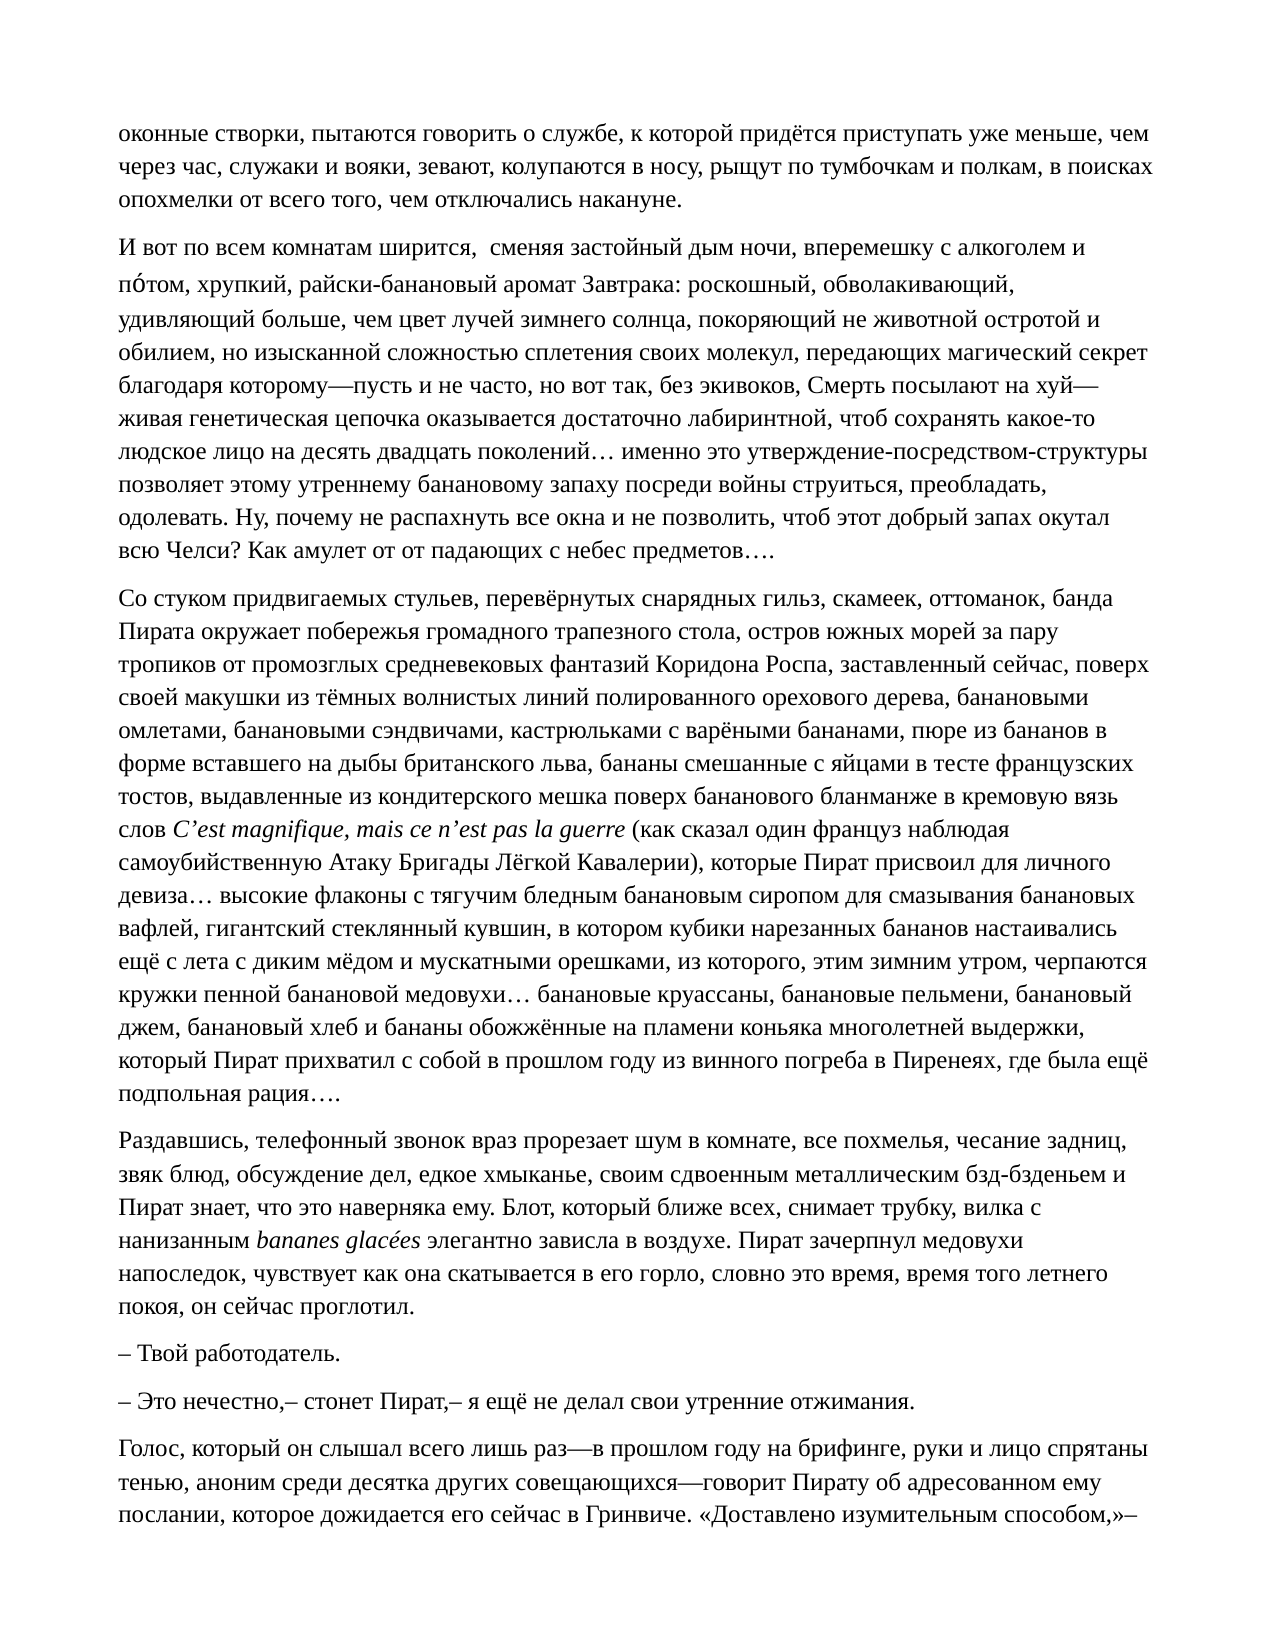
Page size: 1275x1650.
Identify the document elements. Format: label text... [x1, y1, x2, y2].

text Голос, который он слышал всего лишь раз—в прошлом году на брифинге, руки и лицо спрятаны тенью, аноним среди десятка других совещающихся—говорит Пирату об адресованном ему послании, которое дожидается его сейчас в Гринвиче. «Доставлено изумительным способом,»– [118, 1433, 1157, 1528]
text оконные створки, пытаются говорить о службе, к которой придётся приступать уже меньше, чем через час, служаки и вояки, зевают, колупаются в носу, рыщут по тумбочкам и полкам, в поисках опохмелки от всего того, чем отключались накануне. [118, 118, 1157, 213]
text – Твой работодатель. [118, 1338, 1157, 1367]
text Со стуком придвигаемых стульев, перевёрнутых снарядных гильз, скамеек, оттоманок, банда Пирата окружает побережья громадного трапезного стола, остров южных морей за пару тропиков от промозглых средневековых фантазий Коридона Роспа, заставленный сейчас, поверх своей макушки из тёмных волнистых линий полированного орехового дерева, банановыми омлетами, банановыми сэндвичами, кастрюльками с варёными бананами, пюре из бананов в форме вставшего на дыбы британского льва, бананы смешанные с яйцами в тесте французских тостов, выдавленные из кондитерского мешка поверх бананового бланманже в кремовую вязь слов C’est magnifique, mais ce n’est pas la guerre (как сказал один француз наблюдая самоубийственную Атаку Бригады Лёгкой Кавалерии), которые Пират присвоил для личного девиза… высокие флаконы с тягучим бледным банановым сиропом для смазывания банановых вафлей, гигантский стеклянный кувшин, в котором кубики нарезанных бананов настаивались ещё с лета с диким мёдом и мускатными орешками, из которого, этим зимним утром, черпаются кружки пенной банановой медовухи… банановые круассаны, банановые пельмени, банановый джем, банановый хлеб и бананы обожжённые на пламени коньяка многолетней выдержки, который Пират прихватил с собой в прошлом году из винного погреба в Пиренеях, где была ещё подпольная рация…. [118, 583, 1157, 1107]
text И вот по всем комнатам ширится, сменяя застойный дым ночи, вперемешку с алкоголем и по́том, хрупкий, райски-банановый аромат Завтрака: роскошный, обволакивающий, удивляющий больше, чем цвет лучей зимнего солнца, покоряющий не животной остротой и обилием, но изысканной сложностью сплетения своих молекул, передающих магический секрет благодаря которому—пусть и не часто, но вот так, без экивоков, Смерть посылают на хуй—живая генетическая цепочка оказывается достаточно лабиринтной, чтоб сохранять какое-то людское лицо на десять двадцать поколений… именно это утверждение-посредством-структуры позволяет этому утреннему банановому запаху посреди войны струиться, преобладать, одолевать. Ну, почему не распахнуть все окна и не позволить, чтоб этот добрый запах окутал всю Челси? Как амулет от от падающих с небес предметов…. [118, 232, 1157, 564]
text Раздавшись, телефонный звонок враз прорезает шум в комнате, все похмелья, чесание задниц, звяк блюд, обсуждение дел, едкое хмыканье, своим сдвоенным металлическим бзд-бзденьем и Пират знает, что это наверняка ему. Блот, который ближе всех, снимает трубку, вилка с нанизанным bananes glacées элегантно зависла в воздухе. Пират зачерпнул медовухи напоследок, чувствует как она скатывается в его горло, словно это время, время того летнего покоя, он сейчас проглотил. [118, 1126, 1157, 1319]
text – Это нечестно,– стонет Пират,– я ещё не делал свои утренние отжимания. [118, 1386, 1157, 1415]
